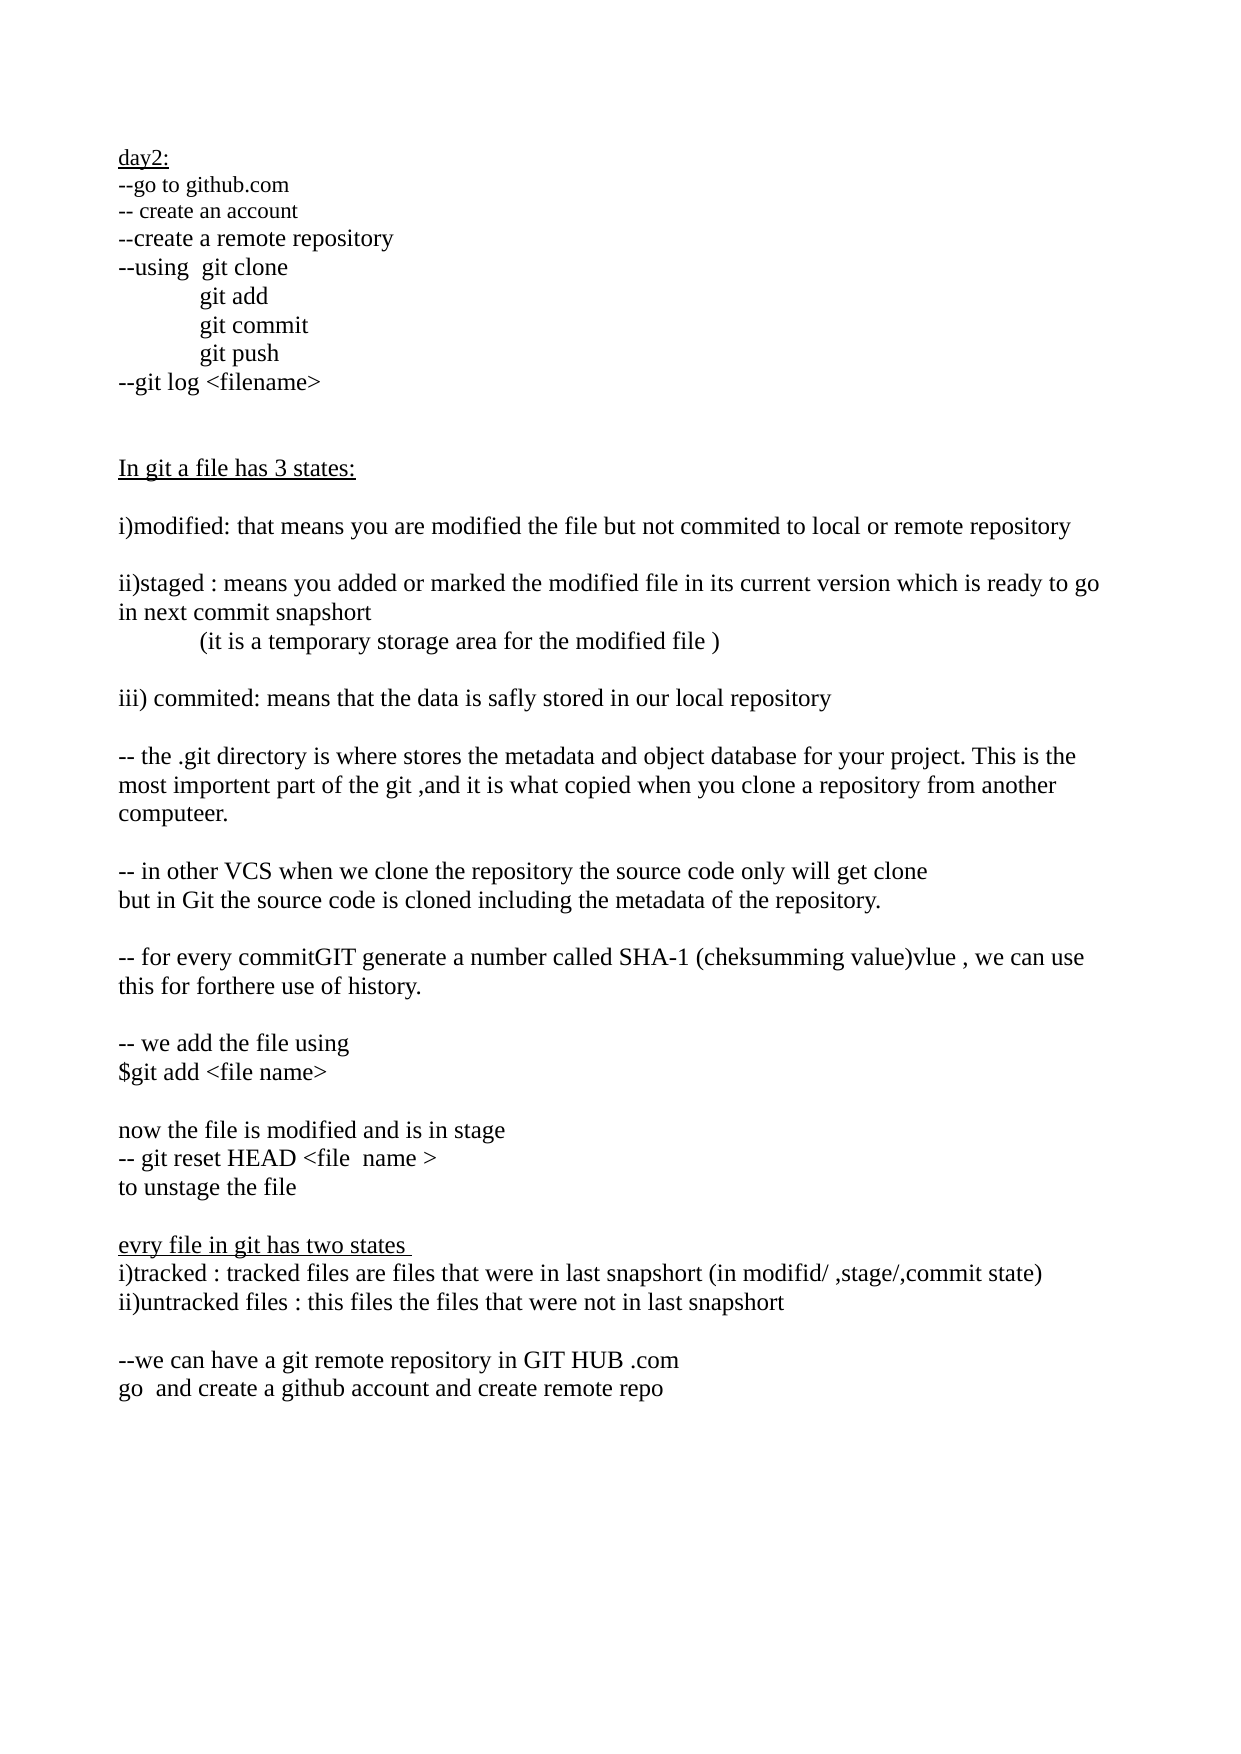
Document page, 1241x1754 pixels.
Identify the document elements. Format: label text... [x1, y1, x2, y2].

text $git add <file name> [118, 1057, 1122, 1086]
text git add [118, 281, 1122, 310]
text ii)staged : means you added or marked the modified file in its current version which is ready to go in next commit snapshort [118, 568, 1122, 626]
text -- in other VCS when we clone the repository the source code only will get clone [118, 856, 1122, 885]
text i)tracked : tracked files are files that were in last snapshort (in modifid/ ,stage/,commit state) [118, 1258, 1122, 1287]
text day2: [118, 144, 1122, 171]
text -- the .git directory is where stores the metadata and object database for your project. This is the most importent part of the git ,and it is what copied when you clone a repository from another computeer. [118, 741, 1122, 827]
text -- we add the file using [118, 1028, 1122, 1057]
text In git a file has 3 states: [118, 453, 1122, 482]
text -- git reset HEAD <file name > [118, 1143, 1122, 1172]
text git push [118, 338, 1122, 367]
text i)modified: that means you are modified the file but not commited to local or remote repository [118, 511, 1122, 540]
text evry file in git has two states [118, 1230, 1122, 1258]
text now the file is modified and is in stage [118, 1115, 1122, 1143]
text iii) commited: means that the data is safly stored in our local repository [118, 683, 1122, 712]
text git commit [118, 310, 1122, 338]
text --create a remote repository [118, 223, 1122, 252]
text to unstage the file [118, 1172, 1122, 1201]
text but in Git the source code is cloned including the metadata of the repository. [118, 885, 1122, 913]
text --go to github.com [118, 171, 1122, 197]
text ii)untracked files : this files the files that were not in last snapshort [118, 1287, 1122, 1316]
text (it is a temporary storage area for the modified file ) [118, 626, 1122, 655]
text -- create an account [118, 197, 1122, 223]
text go and create a github account and create remote repo [118, 1373, 1122, 1402]
text --we can have a git remote repository in GIT HUB .com [118, 1345, 1122, 1373]
text -- for every commitGIT generate a number called SHA-1 (cheksumming value)vlue , we can use this for forthere use of history. [118, 942, 1122, 1000]
text --git log <filename> [118, 367, 1122, 396]
text --using git clone [118, 252, 1122, 281]
